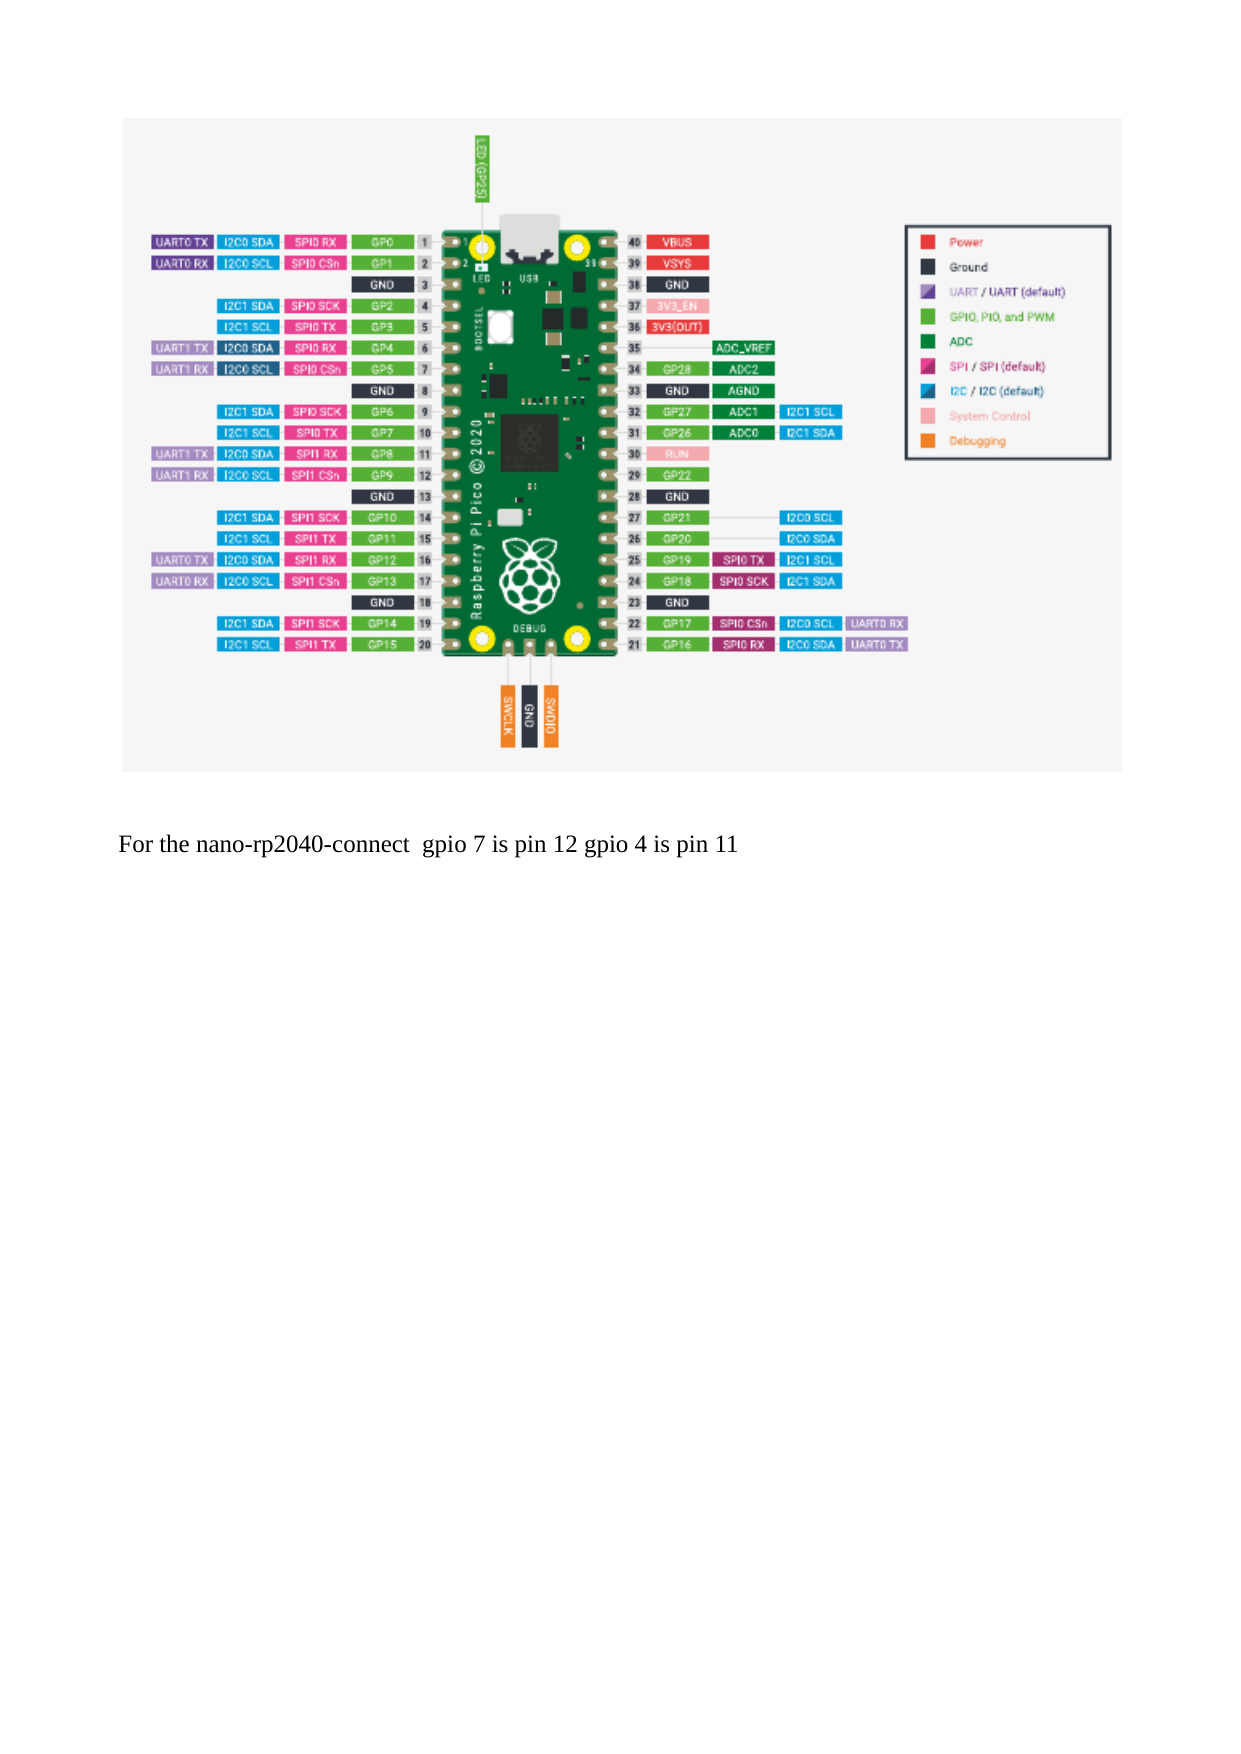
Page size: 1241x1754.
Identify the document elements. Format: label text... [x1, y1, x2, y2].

text For the nano-rp2040-connect gpio 7 is pin 12 gpio 4 is pin 11 [118, 829, 1122, 858]
picture [118, 118, 1123, 772]
